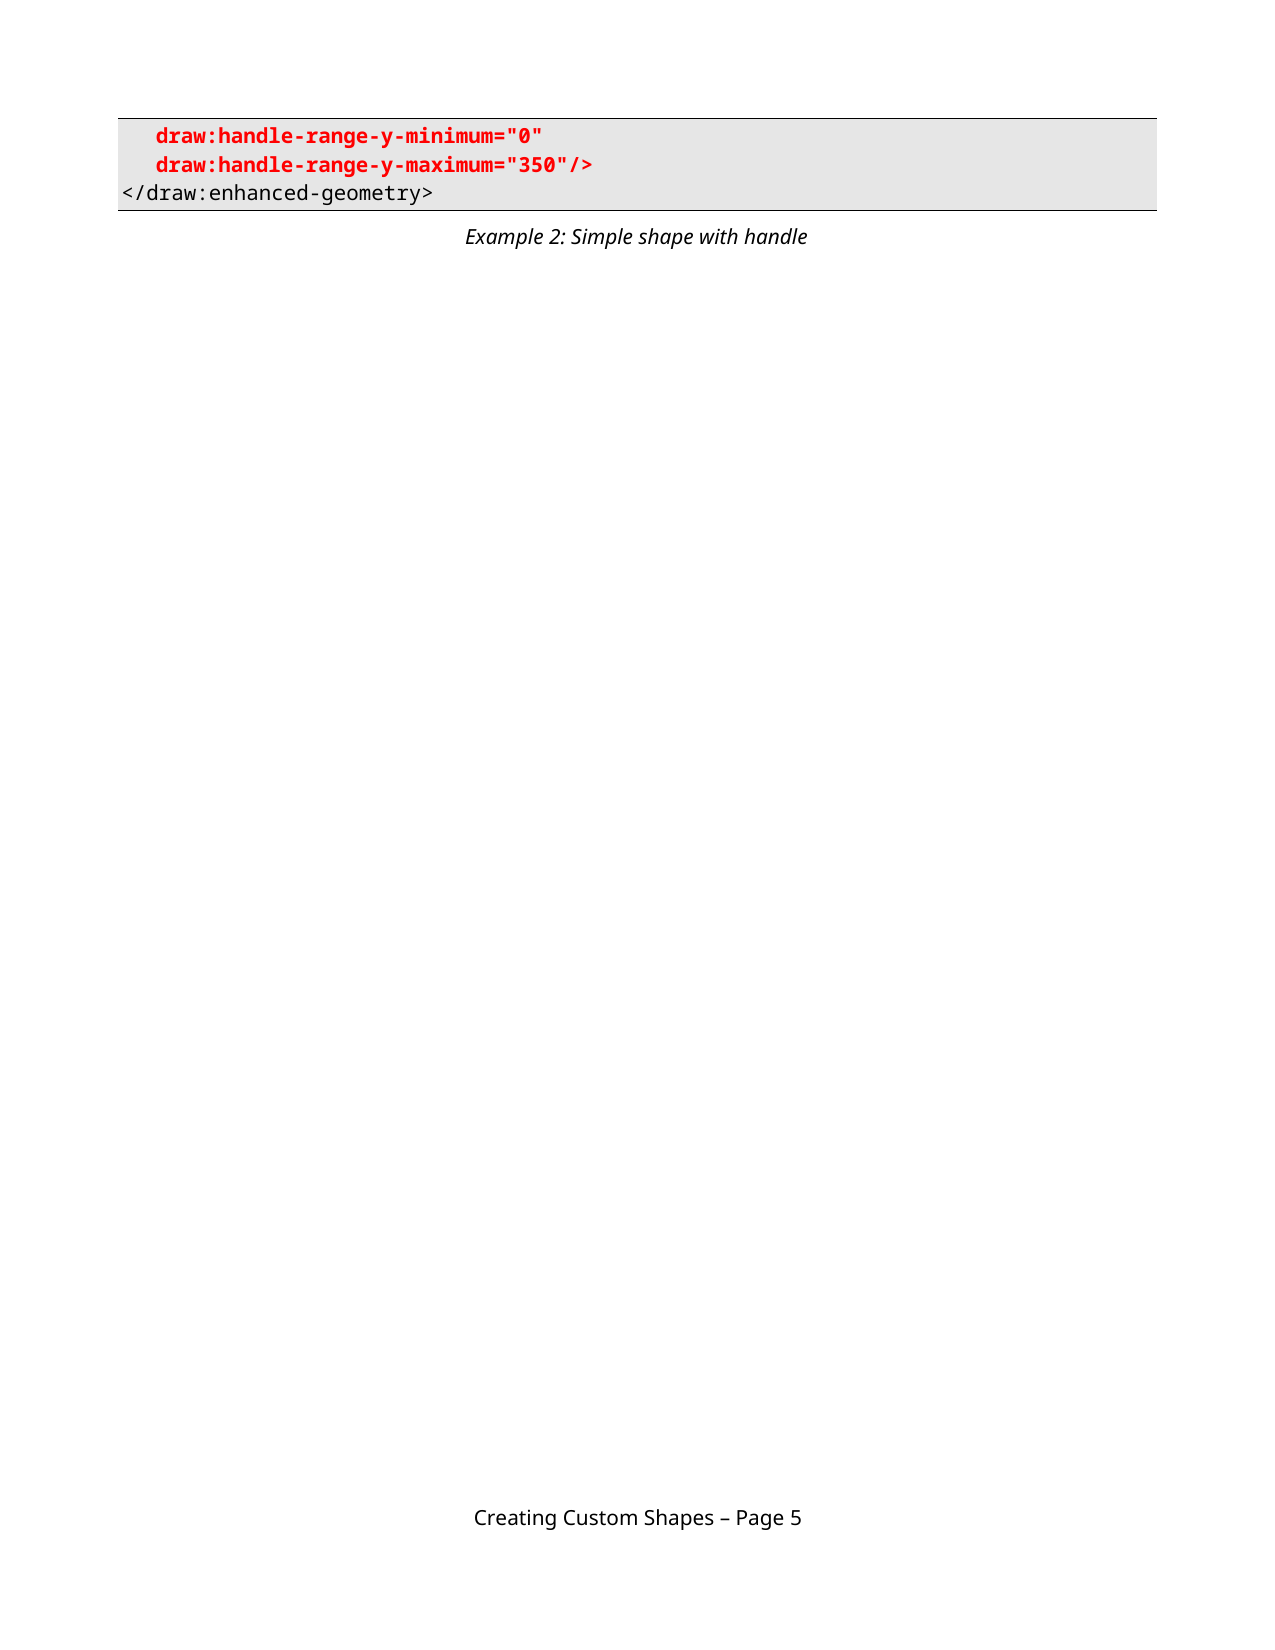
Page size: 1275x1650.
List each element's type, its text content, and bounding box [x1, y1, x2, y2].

text Example 2: Simple shape with handle [118, 222, 1157, 251]
text draw:handle-range-y-maximum="350"/> [118, 147, 1157, 175]
text draw:handle-range-y-minimum="0" [118, 119, 1157, 147]
text </draw:enhanced-geometry> [118, 175, 1157, 210]
